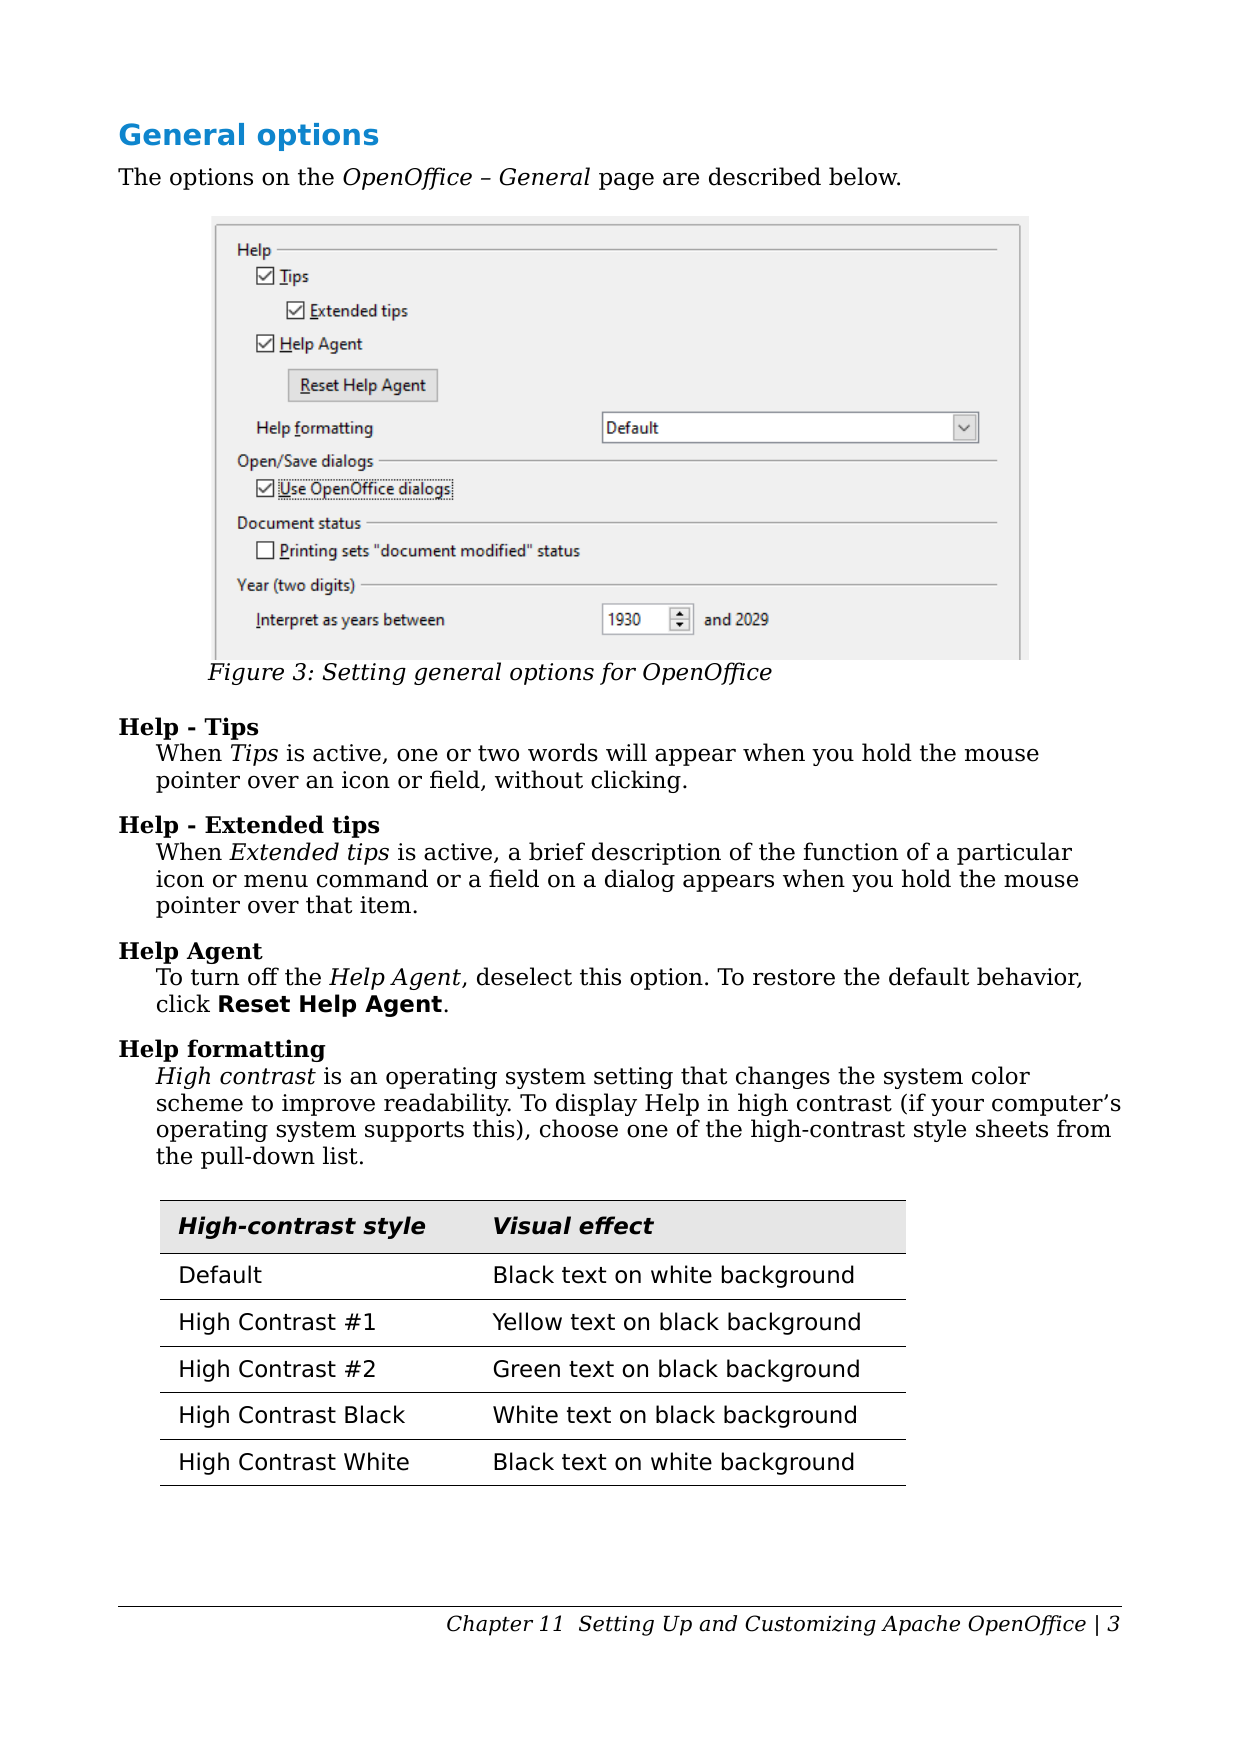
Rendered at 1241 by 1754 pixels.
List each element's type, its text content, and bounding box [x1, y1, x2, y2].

text Help - Tips [118, 714, 1122, 741]
text To turn off the Help Agent, deselect this option. To restore the default behavior, click Reset Help Agent. [156, 964, 1122, 1018]
table_cell High Contrast White [160, 1440, 474, 1485]
table_header High-contrast style [160, 1201, 474, 1253]
text When Tips is active, one or two words will appear when you hold the mouse pointer over an icon or field, without clicking. [156, 741, 1122, 794]
table_cell Black text on white background [474, 1440, 906, 1485]
table_cell High Contrast #2 [160, 1347, 474, 1392]
text Figure 3: Setting general options for OpenOffice [208, 216, 1032, 686]
table_header Visual effect [474, 1201, 906, 1253]
picture [211, 216, 1029, 660]
table_cell White text on black background [474, 1393, 906, 1439]
subtitle General options [118, 118, 1122, 152]
text Help Agent [118, 938, 1122, 964]
text Help formatting [118, 1036, 1122, 1063]
text The options on the OpenOffice – General page are described below. [118, 164, 1122, 191]
table_cell High Contrast #1 [160, 1300, 474, 1346]
text When Extended tips is active, a brief description of the function of a particular icon or menu command or a field on a dialog appears when you hold the mouse pointer over that item. [156, 839, 1122, 919]
table_cell Green text on black background [474, 1347, 906, 1392]
table_cell High Contrast Black [160, 1393, 474, 1439]
text High contrast is an operating system setting that changes the system color scheme to improve readability. To display Help in high contrast (if your computer’s operating system supports this), choose one of the high-contrast style sheets from the pull-down list. [156, 1063, 1122, 1170]
table_cell Yellow text on black background [474, 1300, 906, 1346]
text Help - Extended tips [118, 812, 1122, 839]
table_cell Default [160, 1254, 474, 1299]
table_cell Black text on white background [474, 1254, 906, 1299]
